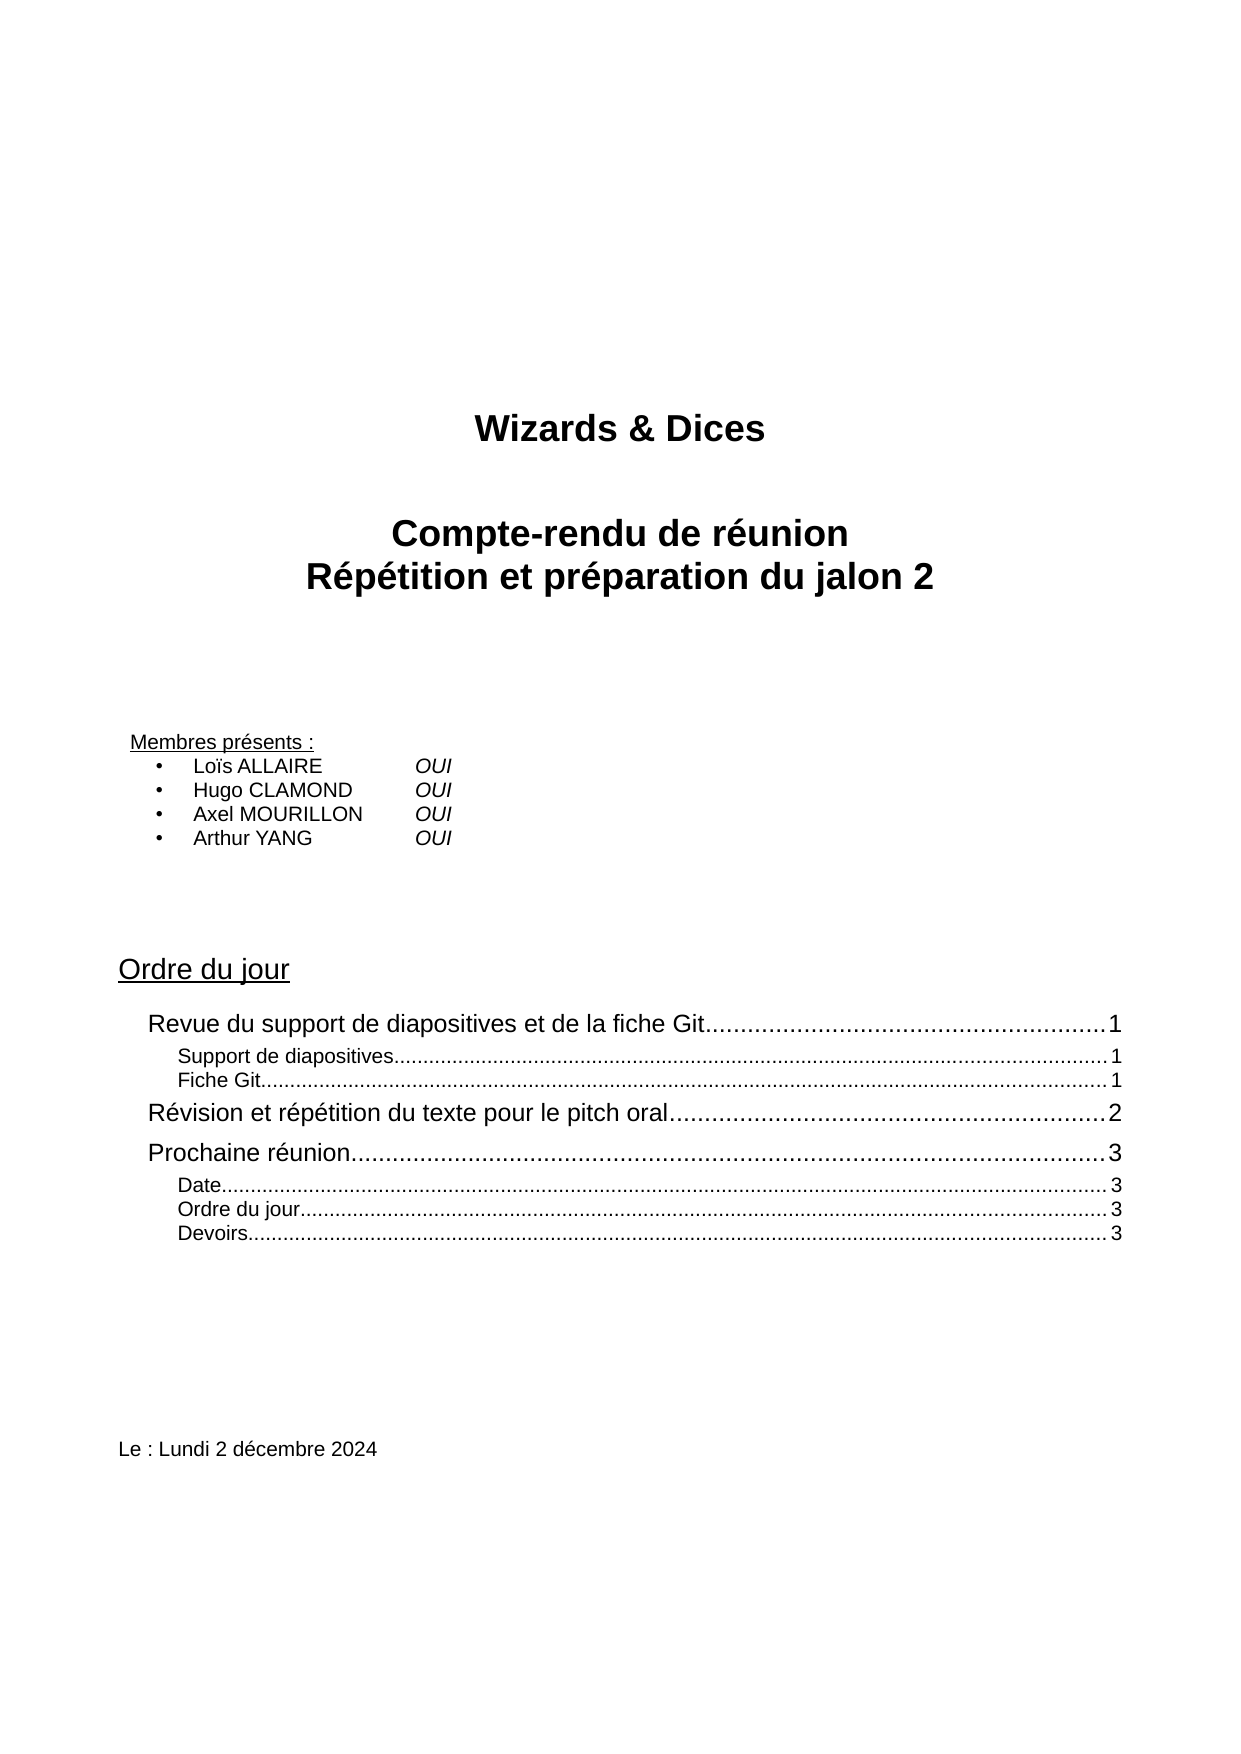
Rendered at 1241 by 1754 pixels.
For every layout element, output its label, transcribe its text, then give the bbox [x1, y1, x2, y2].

text Devoirs 3 [177, 1221, 1122, 1245]
list Hugo CLAMOND OUI [156, 778, 1122, 802]
text Prochaine réunion 3 [148, 1138, 1122, 1167]
text Support de diapositives 1 [177, 1044, 1122, 1068]
text Membres présents : [118, 730, 1122, 754]
list Loïs ALLAIRE OUI [156, 754, 1122, 778]
list Axel MOURILLON OUI [156, 802, 1122, 826]
title Wizards & Dices [118, 407, 1122, 450]
text Ordre du jour 3 [177, 1197, 1122, 1221]
subtitle Ordre du jour [118, 952, 1122, 985]
text Date 3 [177, 1173, 1122, 1197]
text Revue du support de diapositives et de la fiche Git 1 [148, 1009, 1122, 1038]
list Arthur YANG OUI [156, 826, 1122, 850]
text Fiche Git 1 [177, 1068, 1122, 1092]
text Le : Lundi 2 décembre 2024 [118, 1436, 1122, 1460]
text Révision et répétition du texte pour le pitch oral 2 [148, 1097, 1122, 1126]
title Compte-rendu de réunion Répétition et préparation du jalon 2 [118, 511, 1122, 597]
